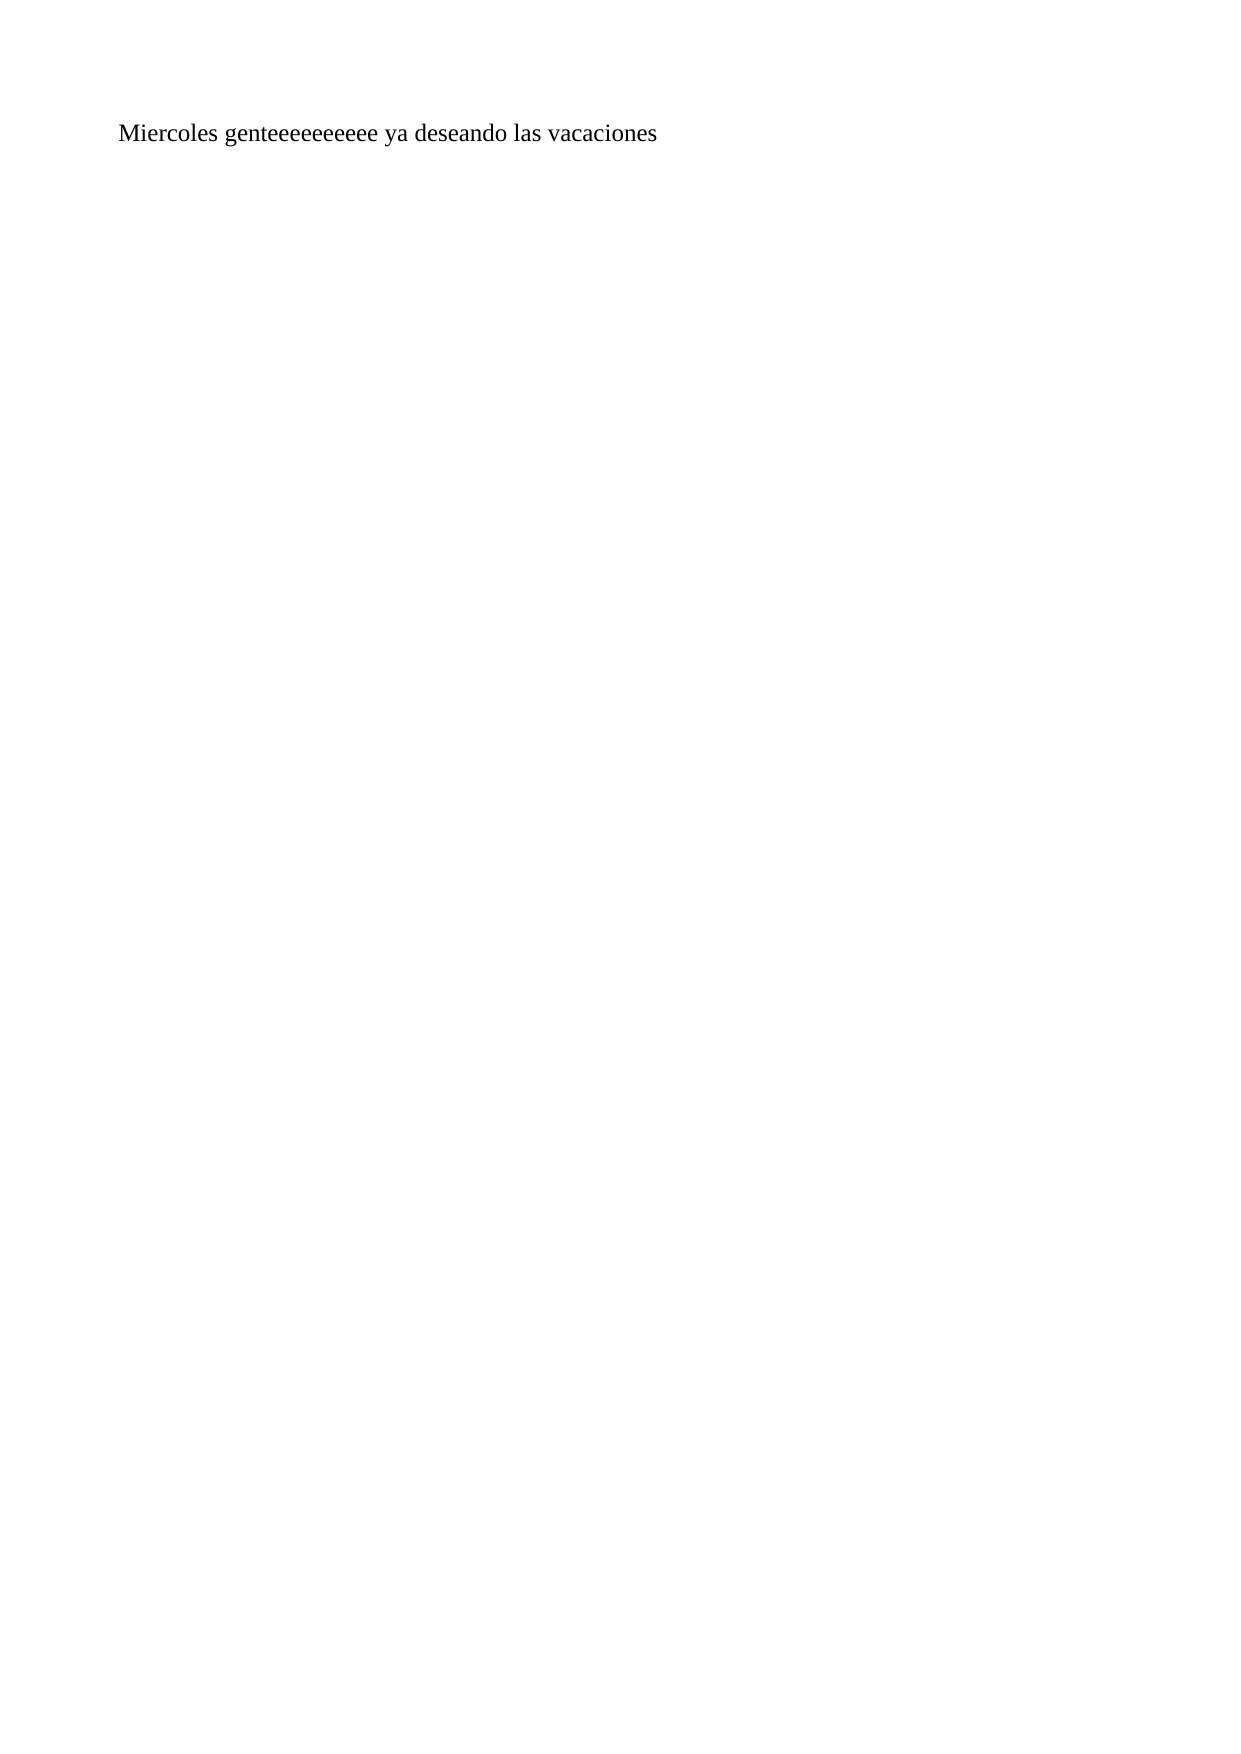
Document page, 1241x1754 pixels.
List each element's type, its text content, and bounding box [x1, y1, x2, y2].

text Miercoles genteeeeeeeeee ya deseando las vacaciones [118, 118, 1122, 147]
